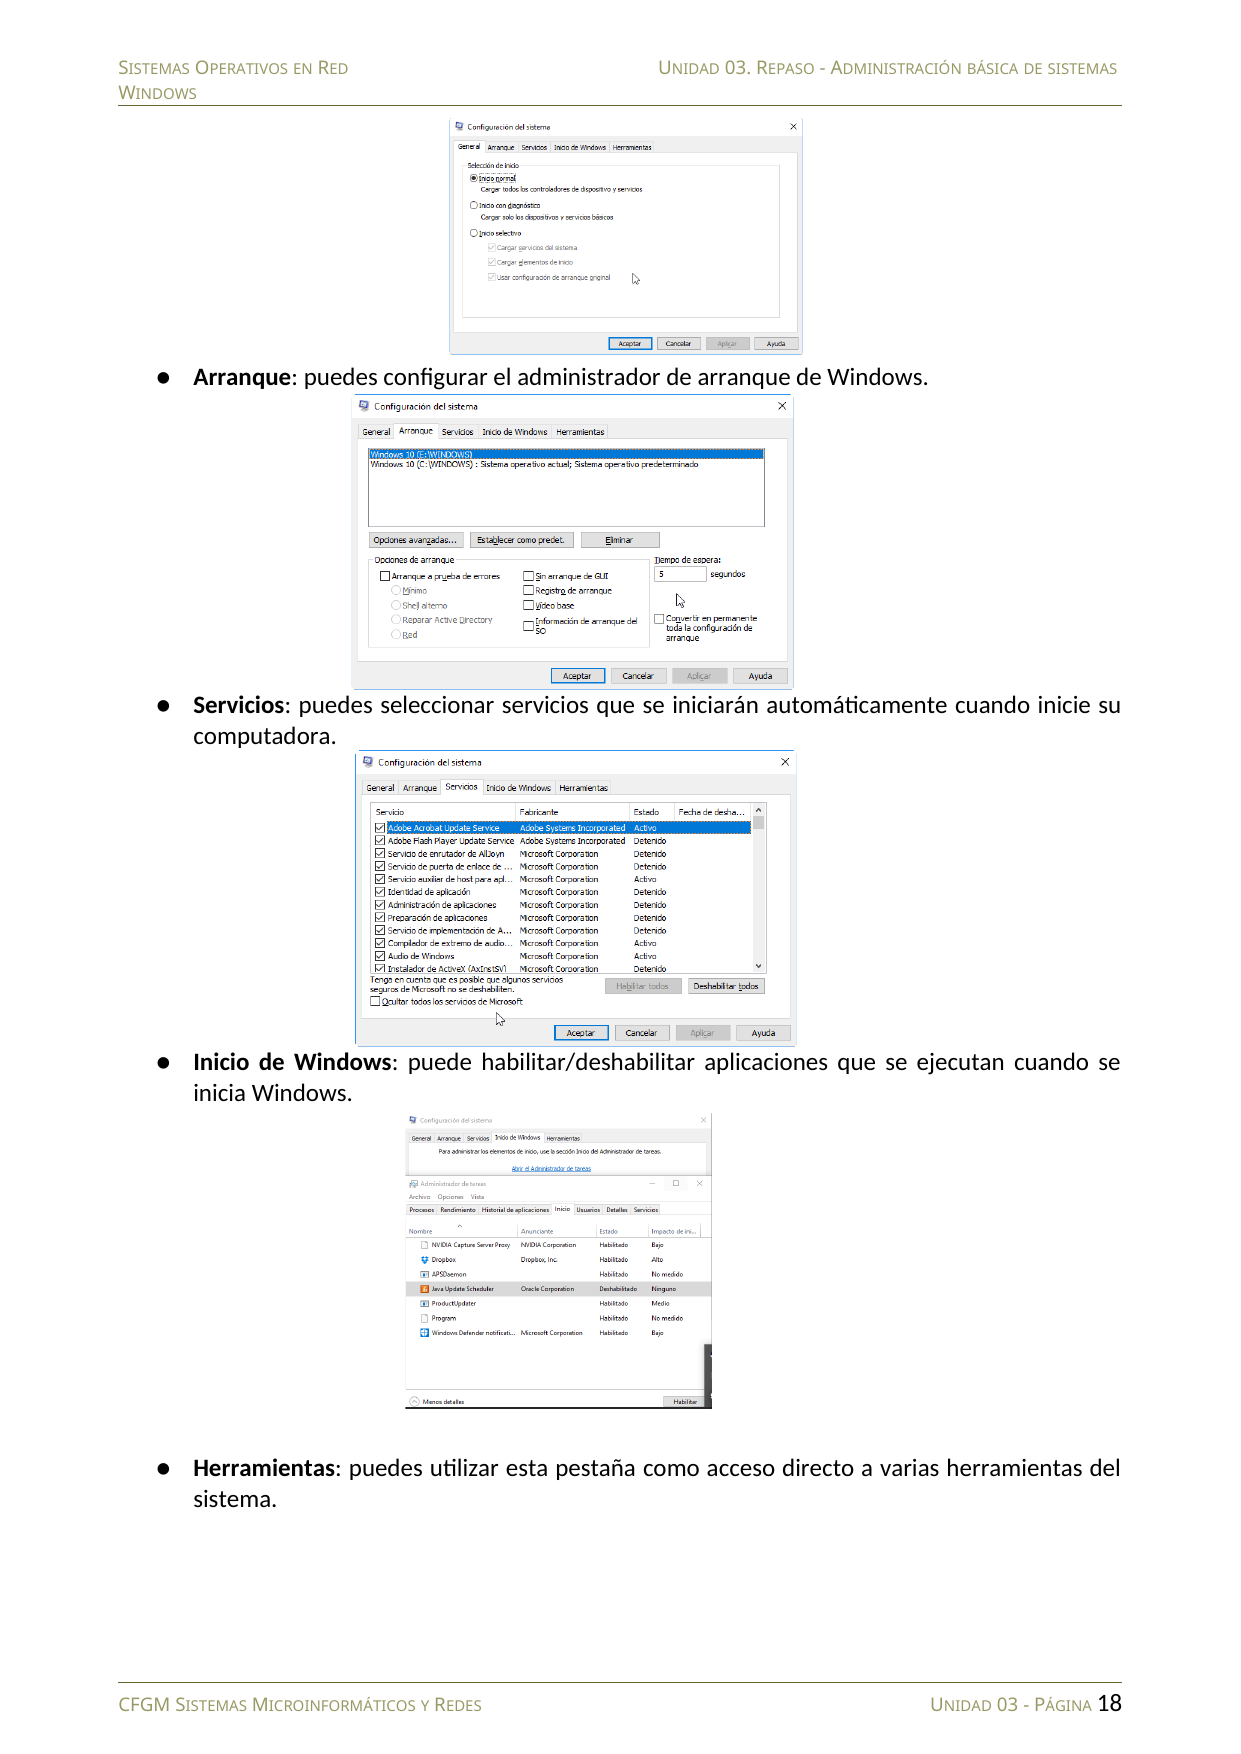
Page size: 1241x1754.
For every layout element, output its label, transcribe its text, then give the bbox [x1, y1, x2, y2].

picture [449, 118, 803, 355]
list Arranque: puedes configurar el administrador de arranque de Windows. [156, 361, 1122, 391]
picture [355, 750, 797, 1047]
list Herramientas: puedes utilizar esta pestaña como acceso directo a varias herramientas del sistema. [156, 1452, 1122, 1513]
picture [405, 1113, 712, 1409]
list Servicios: puedes seleccionar servicios que se iniciarán automáticamente cuando inicie su computadora. [156, 391, 1122, 751]
picture [351, 394, 794, 690]
list Inicio de Windows: puede habilitar/deshabilitar aplicaciones que se ejecutan cuando se inicia Windows. [156, 751, 1122, 1107]
